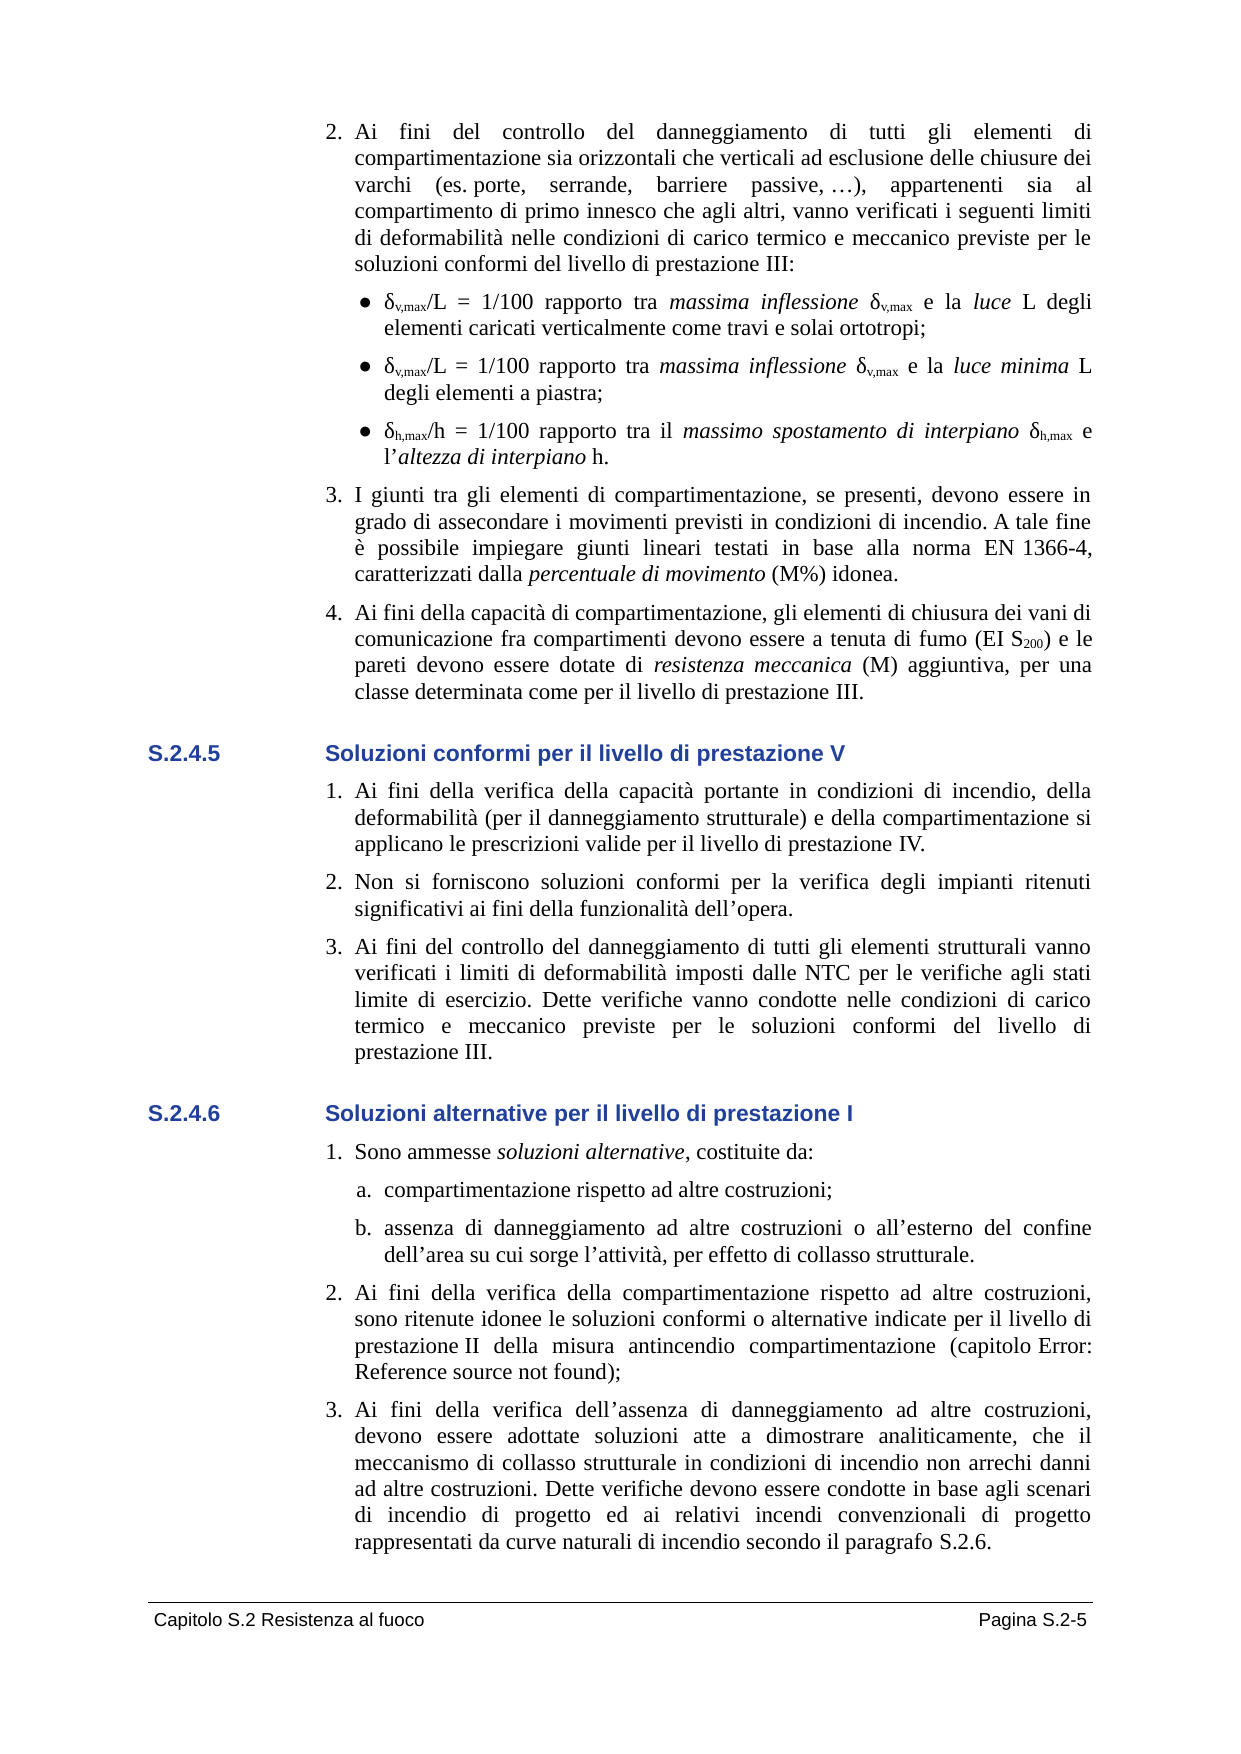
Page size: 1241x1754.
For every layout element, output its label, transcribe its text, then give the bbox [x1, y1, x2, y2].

list assenza di danneggiamento ad altre costruzioni o all’esterno del confine dell’area su cui sorge l’attività, per effetto di collasso strutturale. [372, 1214, 1093, 1267]
list I giunti tra gli elementi di compartimentazione, se presenti, devono essere in grado di assecondare i movimenti previsti in condizioni di incendio. A tale fine è possibile impiegare giunti lineari testati in base alla norma EN 1366-4, caratterizzati dalla percentuale di movimento (M%) idonea. [342, 481, 1093, 587]
subtitle Soluzioni conformi per il livello di prestazione V [148, 739, 1093, 766]
list δh,max/h = 1/100 rapporto tra il massimo spostamento di interpiano δh,max e l’altezza di interpiano h. [372, 417, 1093, 470]
list compartimentazione rispetto ad altre costruzioni; [372, 1176, 1093, 1203]
list Ai fini della verifica della compartimentazione rispetto ad altre costruzioni, sono ritenute idonee le soluzioni conformi o alternative indicate per il livello di prestazione II della misura antincendio compartimentazione (capitolo Errore: sorgente del riferimento non trovata); [342, 1279, 1093, 1384]
list Ai fini del controllo del danneggiamento di tutti gli elementi strutturali vanno verificati i limiti di deformabilità imposti dalle NTC per le verifiche agli stati limite di esercizio. Dette verifiche vanno condotte nelle condizioni di carico termico e meccanico previste per le soluzioni conformi del livello di prestazione III. [342, 933, 1093, 1065]
list Ai fini della verifica dell’assenza di danneggiamento ad altre costruzioni, devono essere adottate soluzioni atte a dimostrare analiticamente, che il meccanismo di collasso strutturale in condizioni di incendio non arrechi danni ad altre costruzioni. Dette verifiche devono essere condotte in base agli scenari di incendio di progetto ed ai relativi incendi convenzionali di progetto rappresentati da curve naturali di incendio secondo il paragrafo S.2.6. [342, 1396, 1093, 1554]
subtitle Soluzioni alternative per il livello di prestazione I [148, 1100, 1093, 1126]
list Sono ammesse soluzioni alternative, costituite da: [342, 1138, 1093, 1164]
list Ai fini del controllo del danneggiamento di tutti gli elementi di compartimentazione sia orizzontali che verticali ad esclusione delle chiusure dei varchi (es. porte, serrande, barriere passive, …), appartenenti sia al compartimento di primo innesco che agli altri, vanno verificati i seguenti limiti di deformabilità nelle condizioni di carico termico e meccanico previste per le soluzioni conformi del livello di prestazione III: [342, 118, 1093, 276]
list δv,max/L = 1/100 rapporto tra massima inflessione δv,max e la luce L degli elementi caricati verticalmente come travi e solai ortotropi; [372, 288, 1093, 341]
list δv,max/L = 1/100 rapporto tra massima inflessione δv,max e la luce minima L degli elementi a piastra; [372, 352, 1093, 405]
list Ai fini della capacità di compartimentazione, gli elementi di chiusura dei vani di comunicazione fra compartimenti devono essere a tenuta di fumo (EI S200) e le pareti devono essere dotate di resistenza meccanica (M) aggiuntiva, per una classe determinata come per il livello di prestazione III. [342, 599, 1093, 704]
list Ai fini della verifica della capacità portante in condizioni di incendio, della deformabilità (per il danneggiamento strutturale) e della compartimentazione si applicano le prescrizioni valide per il livello di prestazione IV. [342, 778, 1093, 857]
list Non si forniscono soluzioni conformi per la verifica degli impianti ritenuti significativi ai fini della funzionalità dell’opera. [342, 868, 1093, 921]
